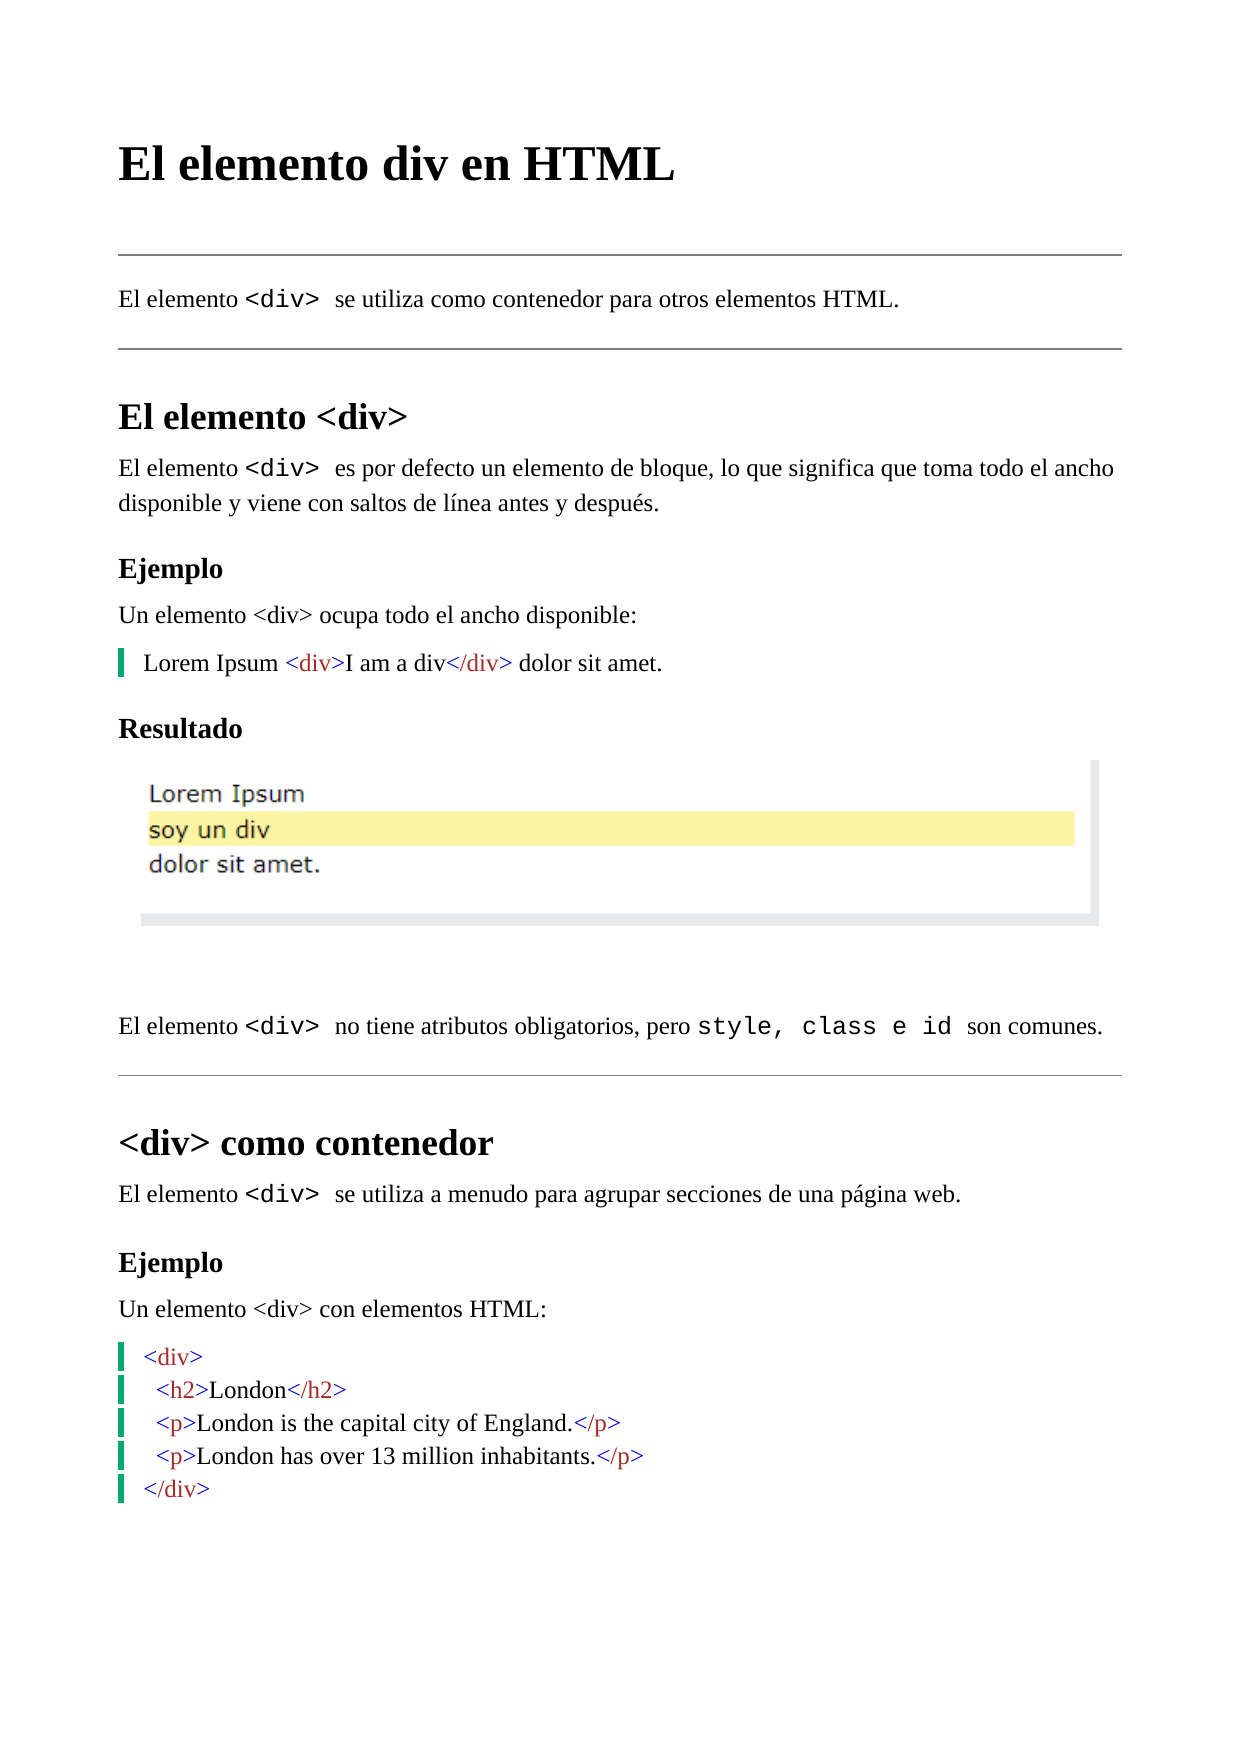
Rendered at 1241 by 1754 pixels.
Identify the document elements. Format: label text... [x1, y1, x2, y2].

subtitle <div> como contenedor [118, 1121, 1122, 1164]
subtitle El elemento <div> [118, 394, 1122, 437]
text El elemento <div> es por defecto un elemento de bloque, lo que significa que toma todo el ancho disponible y viene con saltos de línea antes y después. [118, 453, 1122, 517]
subtitle Resultado [118, 711, 1122, 745]
text Un elemento <div> con elementos HTML: [118, 1294, 1122, 1323]
text Lorem Ipsum <div>I am a div</div> dolor sit amet. [124, 648, 1122, 677]
text El elemento <div> no tiene atributos obligatorios, pero style, class e id son comunes. [118, 1011, 1122, 1042]
text <div> <h2>London</h2> <p>London is the capital city of England.</p> <p>London has over 13 million inhabitants.</p> </div> [118, 1342, 1122, 1503]
text El elemento <div> se utiliza a menudo para agrupar secciones de una página web. [118, 1179, 1122, 1210]
subtitle Ejemplo [118, 1245, 1122, 1279]
subtitle El elemento div en HTML [118, 134, 1122, 191]
text Un elemento <div> ocupa todo el ancho disponible: [118, 600, 1122, 629]
picture [141, 760, 1099, 926]
subtitle Ejemplo [118, 551, 1122, 585]
text El elemento <div> se utiliza como contenedor para otros elementos HTML. [118, 284, 1122, 315]
